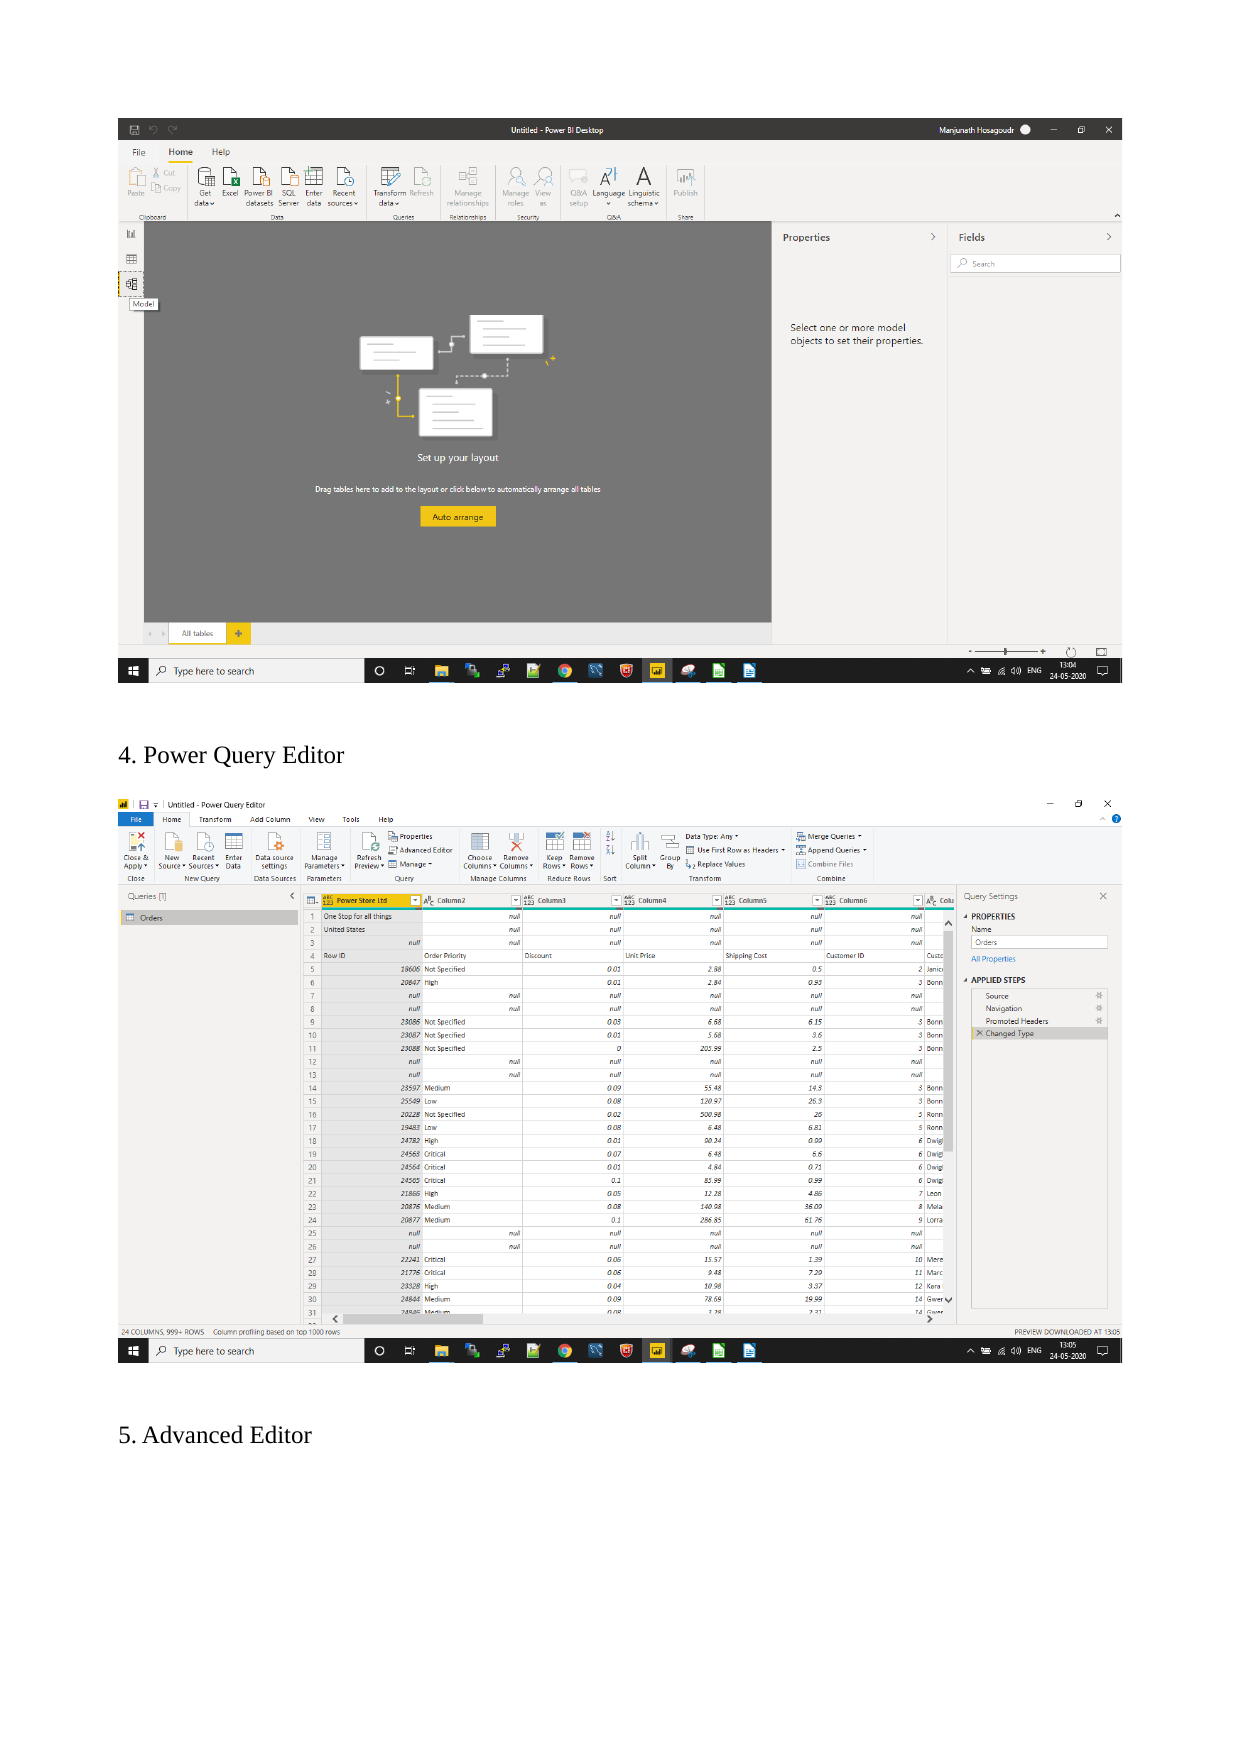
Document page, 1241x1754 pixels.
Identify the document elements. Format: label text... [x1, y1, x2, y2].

picture [118, 118, 1123, 683]
picture [118, 797, 1123, 1363]
text 5. Advanced Editor [118, 1420, 1122, 1449]
text 4. Power Query Editor [118, 740, 1122, 769]
